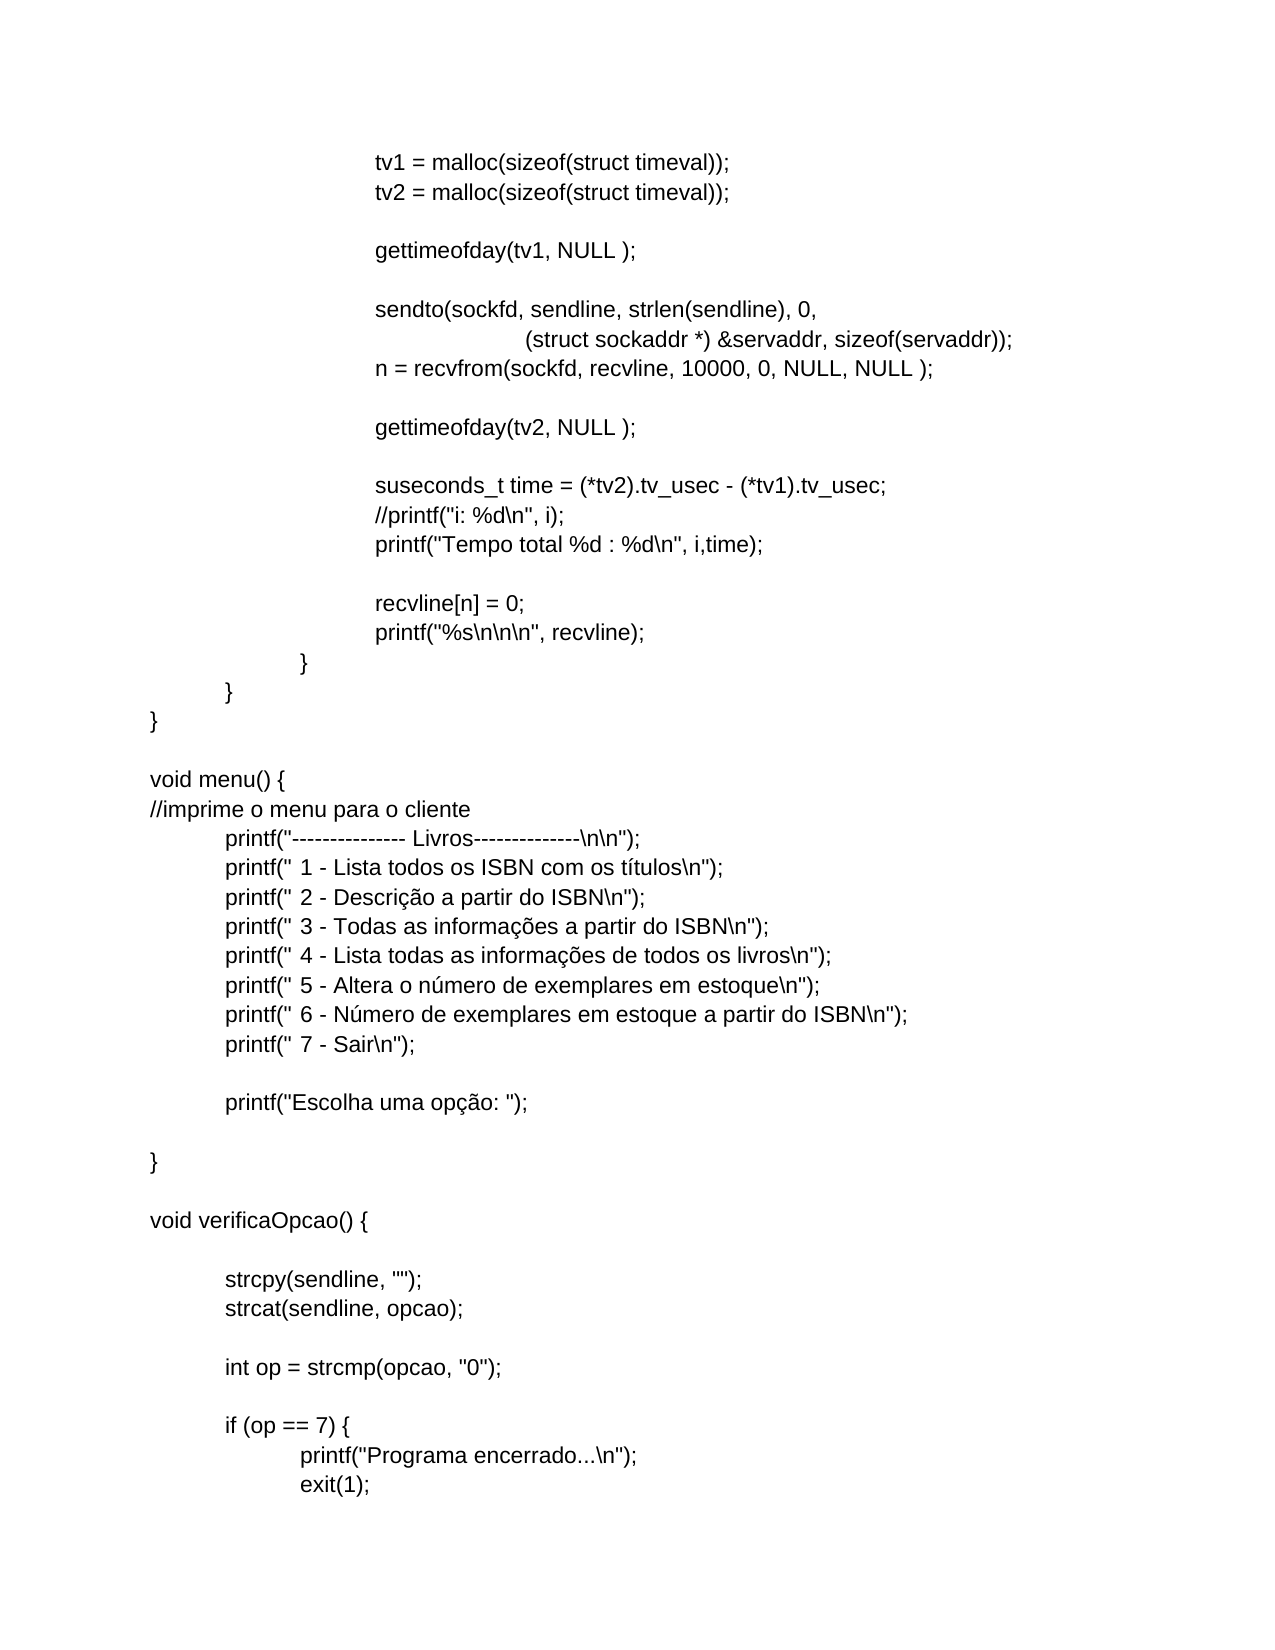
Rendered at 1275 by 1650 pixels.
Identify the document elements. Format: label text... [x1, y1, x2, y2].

text void menu() { [150, 767, 1125, 792]
text printf(" 1 - Lista todos os ISBN com os títulos\n"); [150, 855, 1125, 881]
text //imprime o menu para o cliente [150, 796, 1125, 822]
text exit(1); [150, 1472, 1125, 1497]
text if (op == 7) { [150, 1413, 1125, 1439]
text gettimeofday(tv2, NULL ); [150, 414, 1125, 440]
text printf(" 4 - Lista todas as informações de todos os livros\n"); [150, 943, 1125, 969]
text } [150, 708, 1125, 734]
text } [150, 1149, 1125, 1174]
text gettimeofday(tv1, NULL ); [150, 238, 1125, 264]
text printf(" 2 - Descrição a partir do ISBN\n"); [150, 884, 1125, 910]
text n = recvfrom(sockfd, recvline, 10000, 0, NULL, NULL ); [150, 356, 1125, 381]
text printf(" 7 - Sair\n"); [150, 1031, 1125, 1057]
text printf("Programa encerrado...\n"); [150, 1442, 1125, 1468]
text suseconds_t time = (*tv2).tv_usec - (*tv1).tv_usec; [150, 473, 1125, 499]
text printf("--------------- Livros--------------\n\n"); [150, 826, 1125, 851]
text printf("%s\n\n\n", recvline); [150, 620, 1125, 646]
text } [150, 679, 1125, 704]
text (struct sockaddr *) &servaddr, sizeof(servaddr)); [150, 326, 1125, 352]
text printf("Escolha uma opção: "); [150, 1090, 1125, 1116]
text } [150, 649, 1125, 675]
text printf(" 3 - Todas as informações a partir do ISBN\n"); [150, 914, 1125, 939]
text //printf("i: %d\n", i); [150, 502, 1125, 528]
text recvline[n] = 0; [150, 591, 1125, 616]
text strcat(sendline, opcao); [150, 1296, 1125, 1321]
text printf(" 6 - Número de exemplares em estoque a partir do ISBN\n"); [150, 1002, 1125, 1027]
text printf("Tempo total %d : %d\n", i,time); [150, 532, 1125, 557]
text tv2 = malloc(sizeof(struct timeval)); [150, 179, 1125, 205]
text void verificaOpcao() { [150, 1207, 1125, 1233]
text tv1 = malloc(sizeof(struct timeval)); [150, 150, 1125, 176]
text int op = strcmp(opcao, "0"); [150, 1354, 1125, 1380]
text strcpy(sendline, ""); [150, 1266, 1125, 1292]
text printf(" 5 - Altera o número de exemplares em estoque\n"); [150, 972, 1125, 998]
text sendto(sockfd, sendline, strlen(sendline), 0, [150, 297, 1125, 322]
